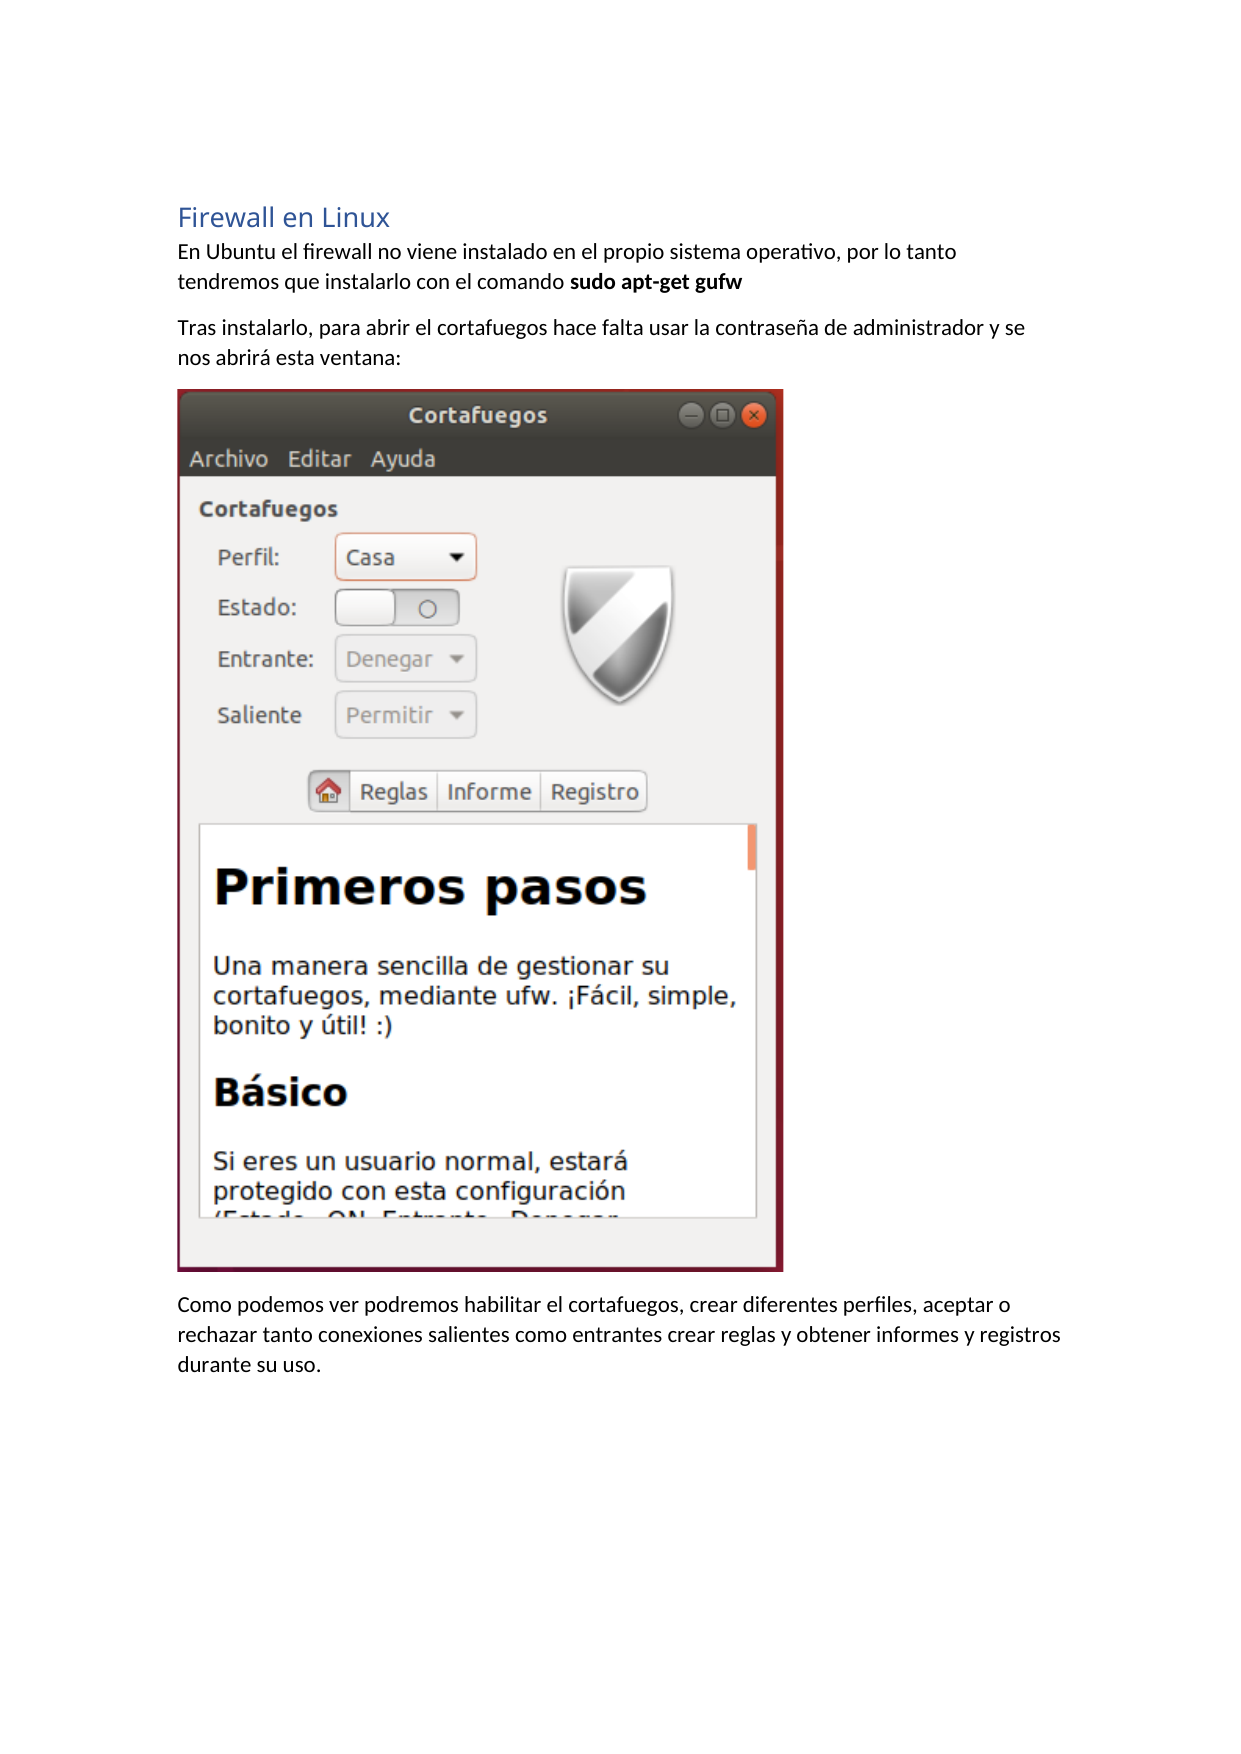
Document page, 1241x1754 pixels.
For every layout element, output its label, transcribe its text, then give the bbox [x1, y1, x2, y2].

text En Ubuntu el firewall no viene instalado en el propio sistema operativo, por lo tanto tendremos que instalarlo con el comando sudo apt-get gufw [177, 237, 1063, 295]
text Como podemos ver podremos habilitar el cortafuegos, crear diferentes perfiles, aceptar o rechazar tanto conexiones salientes como entrantes crear reglas y obtener informes y registros durante su uso. [177, 1290, 1063, 1378]
subtitle Firewall en Linux [177, 198, 1063, 235]
text Tras instalarlo, para abrir el cortafuegos hace falta usar la contraseña de administrador y se nos abrirá esta ventana: [177, 313, 1063, 371]
